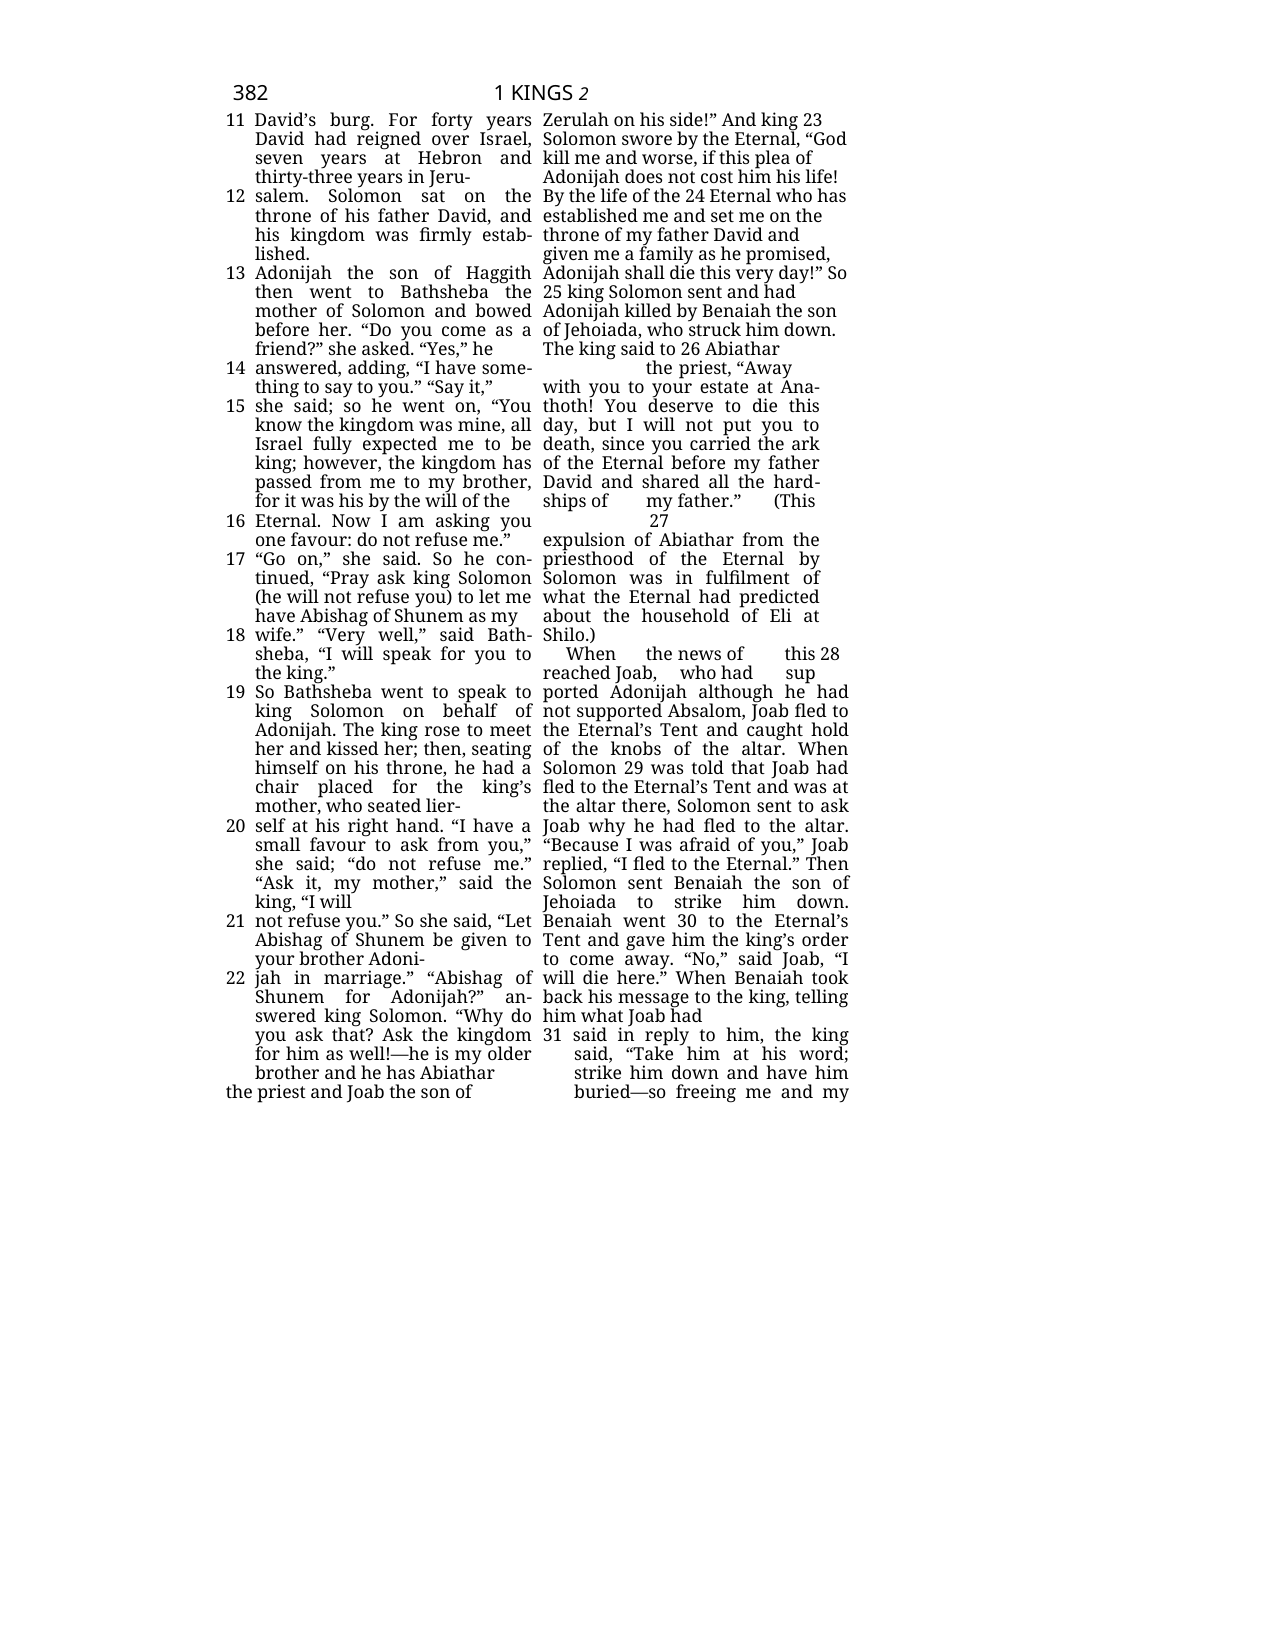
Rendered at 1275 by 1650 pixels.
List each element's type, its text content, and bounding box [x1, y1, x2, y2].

list salem. Solomon sat on the throne of his father David, and his kingdom was firmly estab­lished. [226, 188, 532, 264]
list Eternal. Now I am asking you one favour: do not refuse me.” [226, 512, 532, 550]
list David’s burg. For forty years David had reigned over Is­rael, seven years at Hebron and thirty-three years in Jeru- [226, 111, 532, 188]
text Zerulah on his side!” And king 23 Solomon swore by the Eternal, “God kill me and worse, if this plea of Adonijah does not cost him his life! By the life of the 24 Eternal who has established me and set me on the throne of my father David and given me a family as he promised, Adonijah shall die this very day!” So 25 king Solomon sent and had Adonijah killed by Benaiah the son of Jehoiada, who struck him down. The king said to 26 Abiathar the priest, “Away [543, 111, 849, 378]
list said in reply to him, the king said, “Take him at his word; strike him down and have him buried—so freeing me and my [543, 1026, 849, 1103]
list self at his right hand. “I have a small favour to ask from you,” she said; “do not refuse me.” “Ask it, my mother,” said the king, “I will [226, 817, 532, 912]
text with you to your estate at Ana- thoth! You deserve to die this day, but I will not put you to death, since you carried the ark of the Eternal before my father David and shared all the hard­ships of my father.” (This 27 [543, 378, 820, 531]
list wife.” “Very well,” said Bath­sheba, “I will speak for you to the king.” [226, 626, 532, 683]
list jah in marriage.” “Abishag of Shunem for Adonijah?” an­swered king Solomon. “Why do you ask that? Ask the kingdom for him as well!—he is my older brother and he has Abiathar [226, 969, 532, 1084]
list Adonijah the son of Haggith then went to Bathsheba the mother of Solomon and bowed before her. “Do you come as a friend?” she asked. “Yes,” he [226, 264, 532, 359]
text ported Adonijah although he had not supported Absalom, Joab fled to the Eternal’s Tent and caught hold of the knobs of the altar. When Solomon 29 was told that Joab had fled to the Eternal’s Tent and was at the altar there, Solomon sent to ask Joab why he had fled to the altar. “Because I was afraid of you,” Joab replied, “I fled to the Eternal.” Then Solomon sent Benaiah the son of Jehoiada to strike him down. Benaiah went 30 to the Eternal’s Tent and gave him the king’s order to come away. “No,” said Joab, “I will die here.” When Benaiah took back his message to the king, telling him what Joab had [543, 683, 849, 1026]
text expulsion of Abiathar from the priesthood of the Eternal by Solomon was in fulfilment of what the Eternal had predicted about the household of Eli at Shilo.) [543, 531, 820, 645]
text the priest and Joab the son of [226, 1084, 532, 1103]
text When the news of this 28 [566, 645, 849, 664]
list not refuse you.” So she said, “Let Abishag of Shunem be given to your brother Adoni- [226, 912, 532, 969]
list she said; so he went on, “You know the kingdom was mine, all Israel fully expected me to be king; however, the kingdom has passed from me to my brother, for it was his by the will of the [226, 397, 532, 512]
text reached Joab, who had sup­ [543, 664, 849, 683]
list “Go on,” she said. So he con­tinued, “Pray ask king Solomon (he will not refuse you) to let me have Abishag of Shunem as my [226, 550, 532, 626]
list answered, adding, “I have some­thing to say to you.” “Say it,” [226, 359, 532, 397]
list So Bathsheba went to speak to king Solomon on behalf of Adonijah. The king rose to meet her and kissed her; then, seating himself on his throne, he had a chair placed for the king’s mother, who seated lier- [226, 683, 532, 817]
